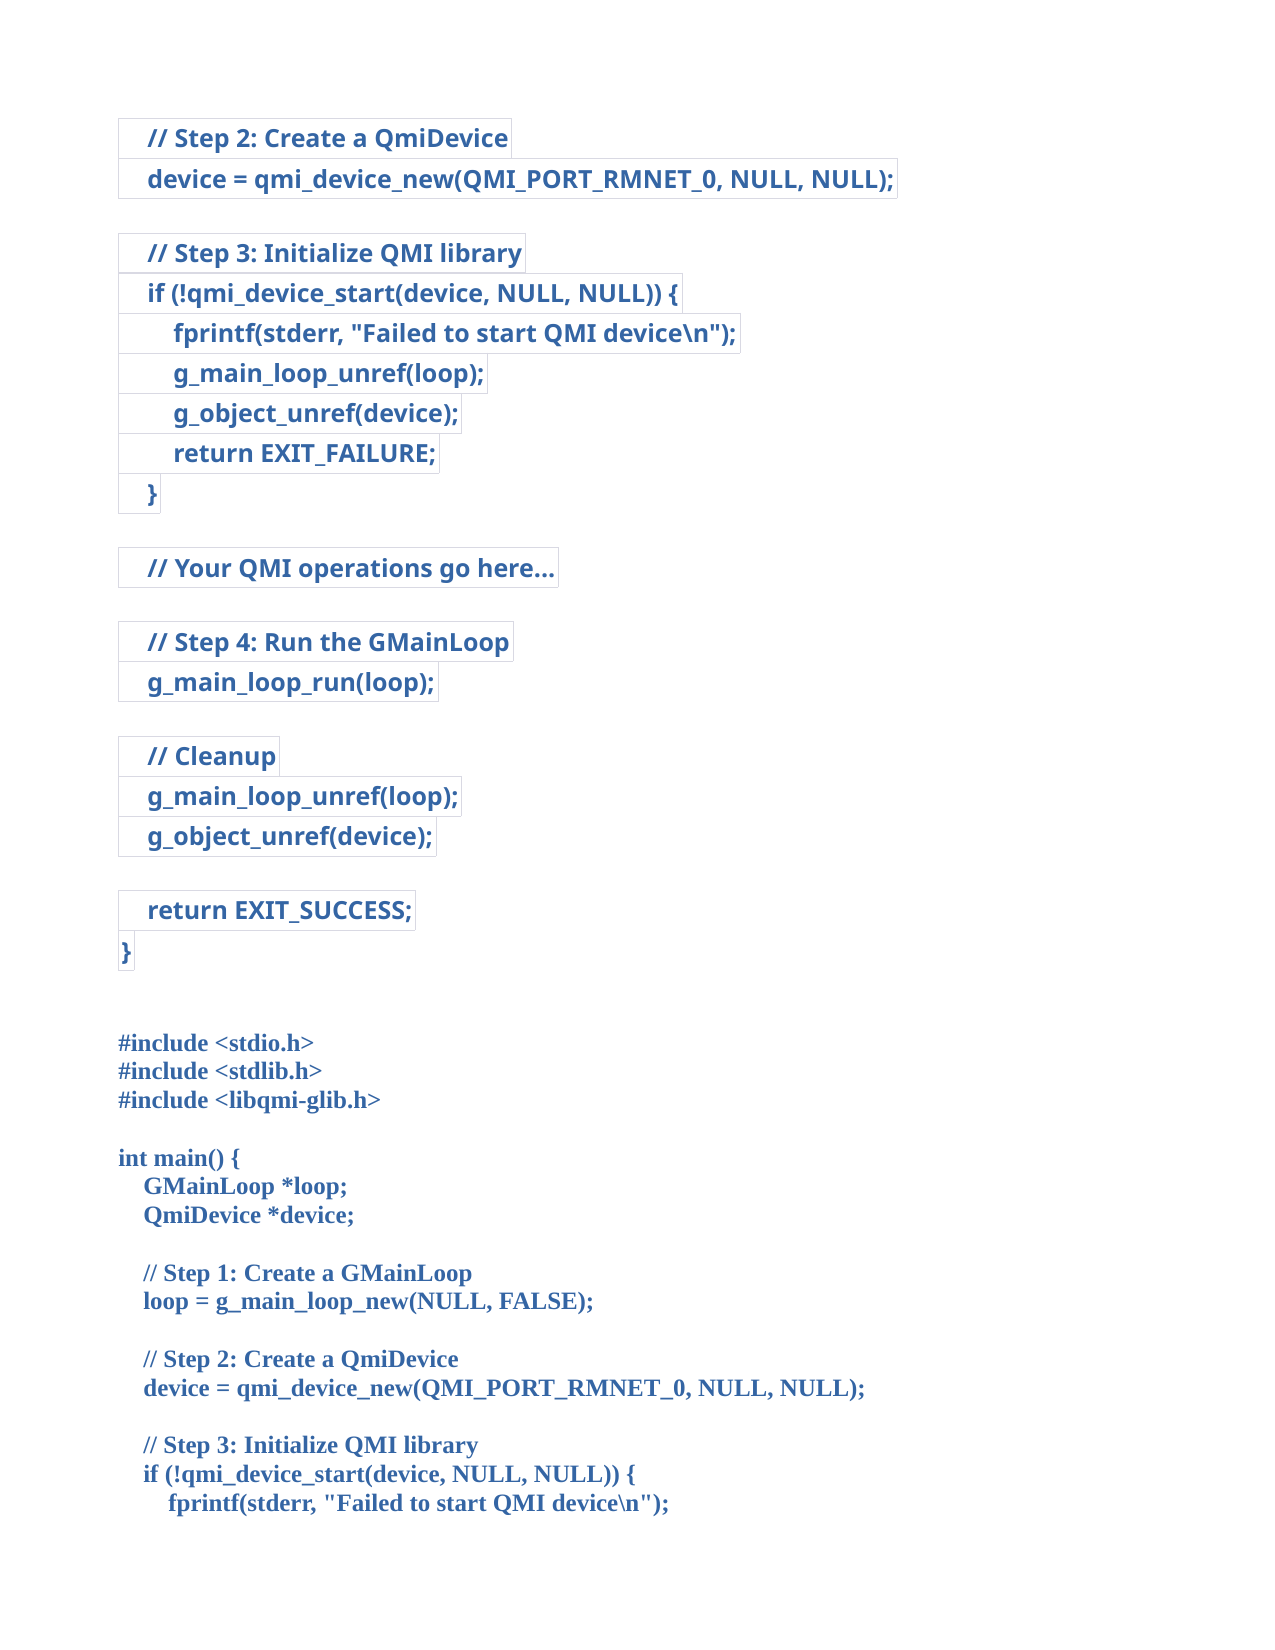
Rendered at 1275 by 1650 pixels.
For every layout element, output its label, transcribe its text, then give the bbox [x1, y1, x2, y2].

text [161, 473, 1157, 513]
text // Cleanup [119, 737, 279, 776]
text [462, 393, 1157, 433]
text [437, 816, 1157, 856]
text [741, 313, 1157, 353]
text [440, 433, 1157, 473]
text QmiDevice *device; [118, 1200, 1157, 1229]
text return EXIT_FAILURE; [119, 434, 439, 473]
text #include <stdio.h> [118, 1028, 1157, 1056]
text // Step 2: Create a QmiDevice [119, 119, 511, 158]
text [135, 930, 1157, 970]
text g_main_loop_run(loop); [119, 662, 438, 701]
text // Your QMI operations go here... [119, 548, 558, 587]
text g_main_loop_unref(loop); [119, 354, 487, 393]
text #include <libqmi-glib.h> [118, 1085, 1157, 1114]
text device = qmi_device_new(QMI_PORT_RMNET_0, NULL, NULL); [118, 1373, 1157, 1401]
text g_object_unref(device); [119, 394, 461, 433]
text // Step 3: Initialize QMI library [119, 234, 525, 272]
text [416, 890, 1157, 930]
text } [119, 474, 160, 513]
text // Step 2: Create a QmiDevice [118, 1344, 1157, 1373]
text int main() { [118, 1143, 1157, 1171]
text return EXIT_SUCCESS; [119, 891, 415, 930]
text [526, 232, 1157, 272]
text [439, 661, 1157, 702]
text [514, 621, 1157, 661]
text [488, 353, 1157, 393]
text // Step 4: Run the GMainLoop [119, 622, 513, 661]
text fprintf(stderr, "Failed to start QMI device\n"); [118, 1488, 1157, 1516]
text device = qmi_device_new(QMI_PORT_RMNET_0, NULL, NULL); [119, 159, 897, 198]
text if (!qmi_device_start(device, NULL, NULL)) { [118, 1459, 1157, 1488]
text if (!qmi_device_start(device, NULL, NULL)) { [119, 274, 682, 313]
text [462, 776, 1157, 816]
text // Step 1: Create a GMainLoop [118, 1258, 1157, 1286]
text g_object_unref(device); [119, 817, 436, 856]
text // Step 3: Initialize QMI library [118, 1430, 1157, 1459]
text loop = g_main_loop_new(NULL, FALSE); [118, 1286, 1157, 1315]
text #include <stdlib.h> [118, 1056, 1157, 1085]
text [280, 736, 1157, 776]
text [559, 547, 1157, 587]
text [683, 272, 1157, 313]
text [898, 158, 1157, 198]
text fprintf(stderr, "Failed to start QMI device\n"); [119, 314, 740, 353]
text [512, 118, 1157, 158]
text GMainLoop *loop; [118, 1171, 1157, 1200]
text } [119, 931, 134, 970]
text g_main_loop_unref(loop); [119, 777, 461, 816]
